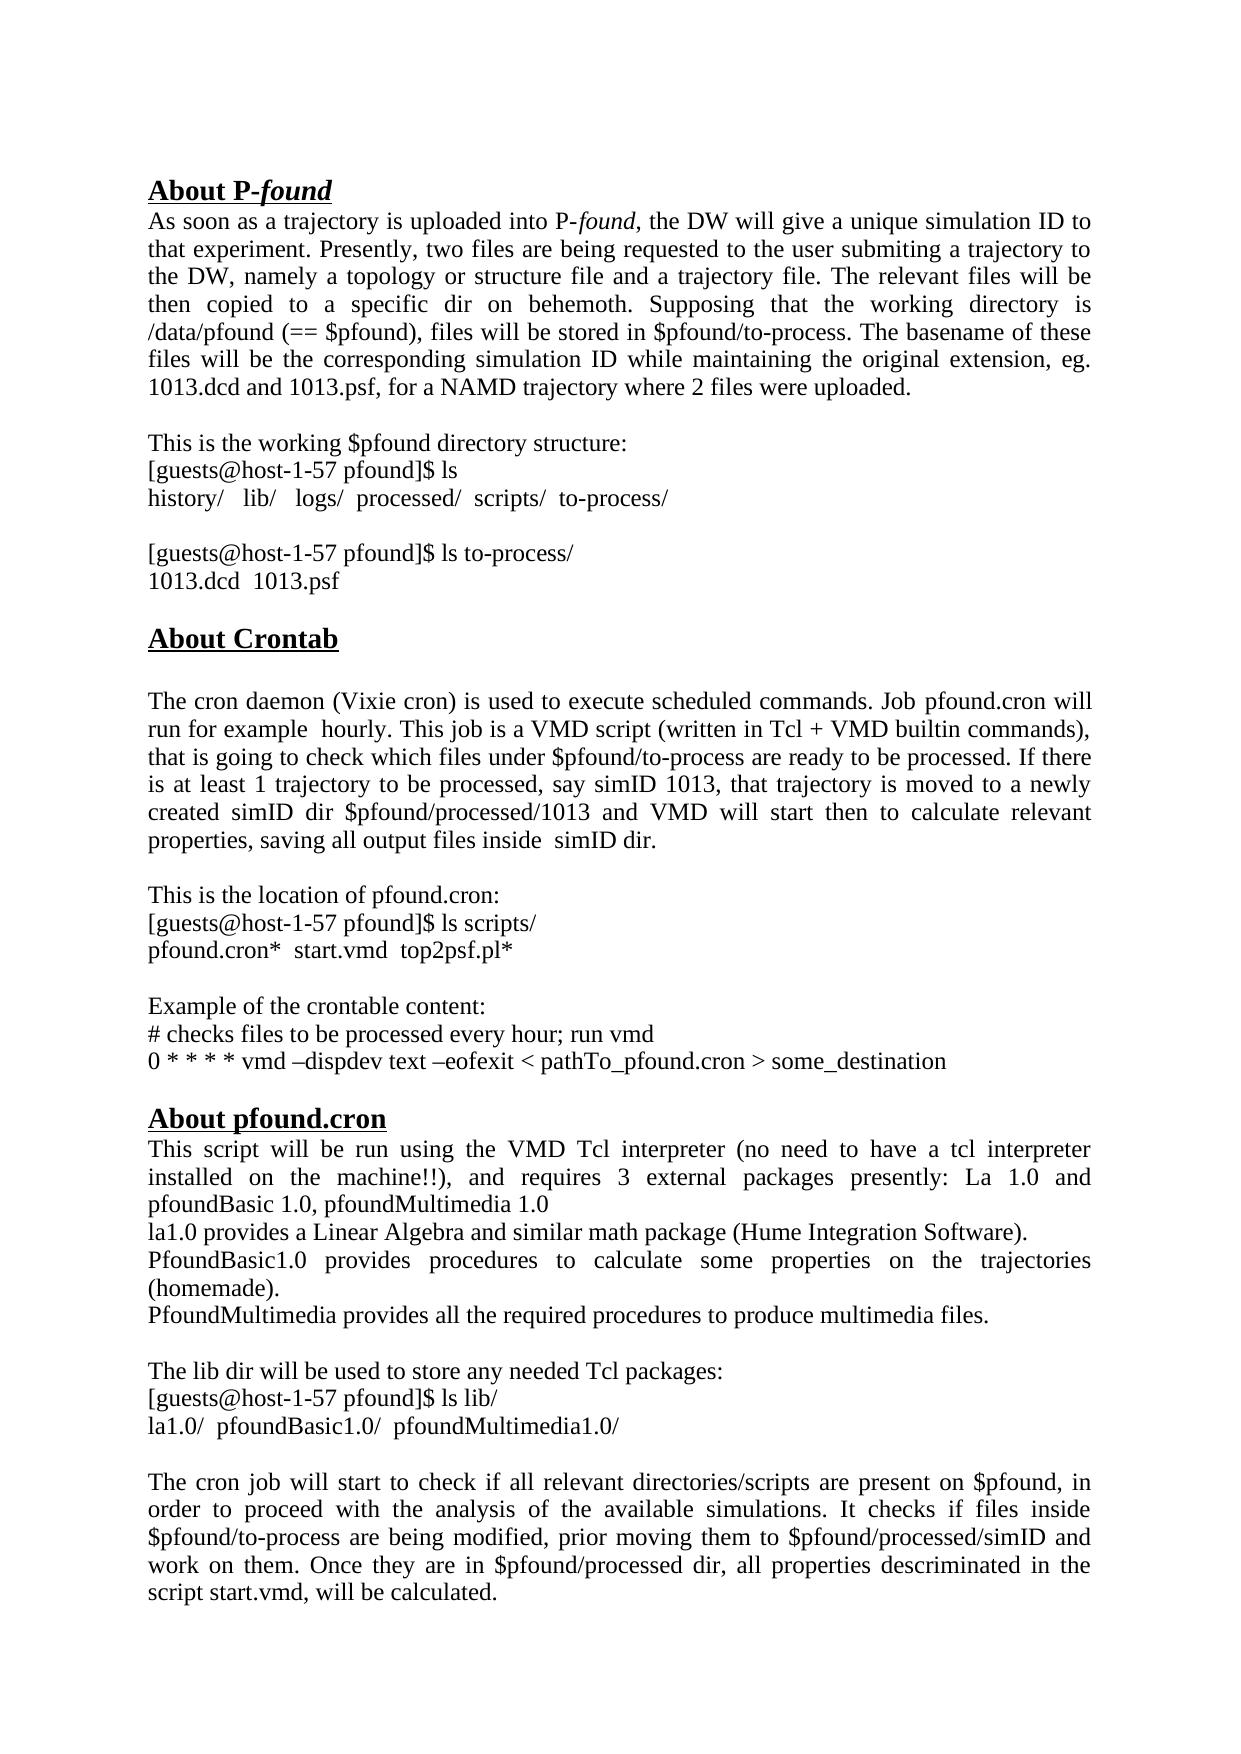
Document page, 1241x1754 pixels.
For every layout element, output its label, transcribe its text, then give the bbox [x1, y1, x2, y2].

text About pfound.cron [148, 1103, 1092, 1135]
text [guests@host-1-57 pfound]$ ls to-process/ [148, 539, 1092, 567]
text 0 * * * * vmd –dispdev text –eofexit < pathTo_pfound.cron > some_destination [148, 1047, 1092, 1075]
text 1013.dcd 1013.psf [148, 567, 1092, 595]
text This is the location of pfound.cron: [148, 881, 1092, 909]
text la1.0 provides a Linear Algebra and similar math package (Hume Integration Software). [148, 1218, 1092, 1246]
text The lib dir will be used to store any needed Tcl packages: [148, 1357, 1092, 1384]
text As soon as a trajectory is uploaded into P-found, the DW will give a unique simulation ID to that experiment. Presently, two files are being requested to the user submiting a trajectory to the DW, namely a topology or structure file and a trajectory file. The relevant files will be then copied to a specific dir on behemoth. Supposing that the working directory is /data/pfound (== $pfound), files will be stored in $pfound/to-process. The basename of these files will be the corresponding simulation ID while maintaining the original extension, eg. 1013.dcd and 1013.psf, for a NAMD trajectory where 2 files were uploaded. [148, 207, 1092, 401]
text [guests@host-1-57 pfound]$ ls [148, 456, 1092, 484]
text This is the working $pfound directory structure: [148, 429, 1092, 456]
text This script will be run using the VMD Tcl interpreter (no need to have a tcl interpreter installed on the machine!!), and requires 3 external packages presently: La 1.0 and pfoundBasic 1.0, pfoundMultimedia 1.0 [148, 1135, 1092, 1218]
text The cron daemon (Vixie cron) is used to execute scheduled commands. Job pfound.cron will run for example hourly. This job is a VMD script (written in Tcl + VMD builtin commands), that is going to check which files under $pfound/to-process are ready to be processed. If there is at least 1 trajectory to be processed, say simID 1013, that trajectory is moved to a newly created simID dir $pfound/processed/1013 and VMD will start then to calculate relevant properties, saving all output files inside simID dir. [148, 687, 1092, 853]
text PfoundMultimedia provides all the required procedures to produce multimedia files. [148, 1301, 1092, 1329]
text # checks files to be processed every hour; run vmd [148, 1020, 1092, 1047]
text history/ lib/ logs/ processed/ scripts/ to-process/ [148, 484, 1092, 512]
text The cron job will start to check if all relevant directories/scripts are present on $pfound, in order to proceed with the analysis of the available simulations. It checks if files inside $pfound/to-process are being modified, prior moving them to $pfound/processed/simID and work on them. Once they are in $pfound/processed dir, all properties descriminated in the script start.vmd, will be calculated. [148, 1468, 1092, 1606]
text pfound.cron* start.vmd top2psf.pl* [148, 937, 1092, 964]
text PfoundBasic1.0 provides procedures to calculate some properties on the trajectories (homemade). [148, 1246, 1092, 1301]
text About P-found [148, 175, 1092, 207]
text [guests@host-1-57 pfound]$ ls scripts/ [148, 909, 1092, 937]
text Example of the crontable content: [148, 992, 1092, 1020]
text About Crontab [148, 623, 1092, 655]
text [guests@host-1-57 pfound]$ ls lib/ [148, 1384, 1092, 1412]
text la1.0/ pfoundBasic1.0/ pfoundMultimedia1.0/ [148, 1412, 1092, 1440]
